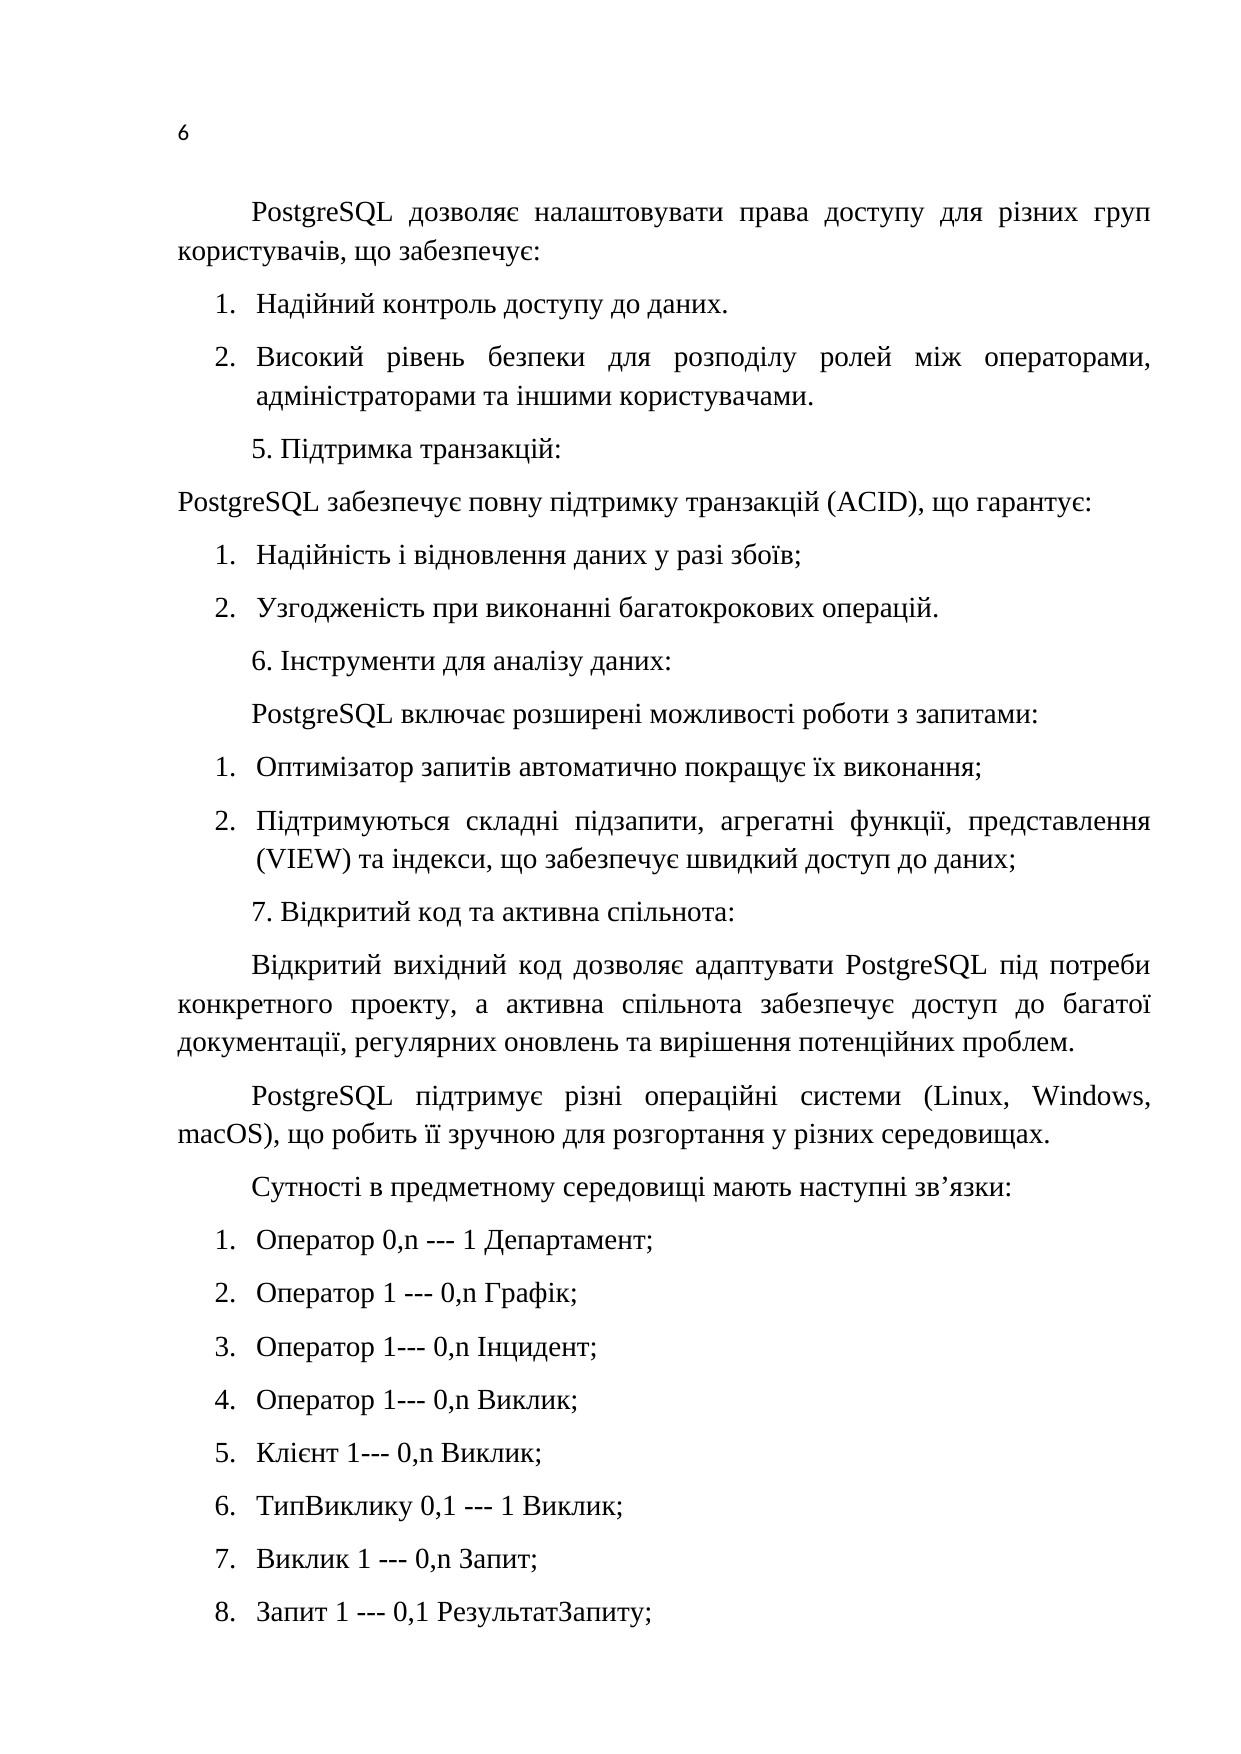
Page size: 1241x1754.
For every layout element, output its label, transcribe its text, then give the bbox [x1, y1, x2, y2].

list Оператор 0,n --- 1 Департамент; [214, 1222, 1152, 1256]
list ТипВиклику 0,1 --- 1 Виклик; [214, 1488, 1152, 1522]
text PostgreSQL включає розширені можливості роботи з запитами: [177, 696, 1152, 730]
list Підтримуються складні підзапити, агрегатні функції, представлення (VIEW) та індекси, що забезпечує швидкий доступ до даних; [214, 803, 1152, 875]
list Високий рівень безпеки для розподілу ролей між операторами, адміністраторами та іншими користувачами. [214, 339, 1152, 411]
list Оптимізатор запитів автоматично покращує їх виконання; [214, 749, 1152, 783]
text 7. Відкритий код та активна спільнота: [177, 894, 1152, 928]
text Відкритий вихідний код дозволяє адаптувати PostgreSQL під потреби конкретного проекту, а активна спільнота забезпечує доступ до багатої документації, регулярних оновлень та вирішення потенційних проблем. [177, 947, 1152, 1058]
list Запит 1 --- 0,1 РезультатЗапиту; [214, 1594, 1152, 1628]
text PostgreSQL забезпечує повну підтримку транзакцій (ACID), що гарантує: [177, 484, 1152, 517]
list Оператор 1 --- 0,n Графік; [214, 1276, 1152, 1309]
text Сутності в предметному середовищі мають наступні зв’язки: [177, 1169, 1152, 1203]
text PostgreSQL підтримує різні операційні системи (Linux, Windows, macOS), що робить її зручною для розгортання у різних середовищах. [177, 1078, 1152, 1150]
text 5. Підтримка транзакцій: [177, 431, 1152, 464]
list Надійний контроль доступу до даних. [214, 286, 1152, 319]
list Клієнт 1--- 0,n Виклик; [214, 1435, 1152, 1468]
list Надійність і відновлення даних у разі збоїв; [214, 537, 1152, 571]
list Оператор 1--- 0,n Інцидент; [214, 1329, 1152, 1362]
list Оператор 1--- 0,n Виклик; [214, 1382, 1152, 1415]
text 6. Інструменти для аналізу даних: [177, 643, 1152, 677]
list Виклик 1 --- 0,n Запит; [214, 1541, 1152, 1575]
list Узгодженість при виконанні багатокрокових операцій. [214, 590, 1152, 624]
text PostgreSQL дозволяє налаштовувати права доступу для різних груп користувачів, що забезпечує: [177, 194, 1152, 266]
